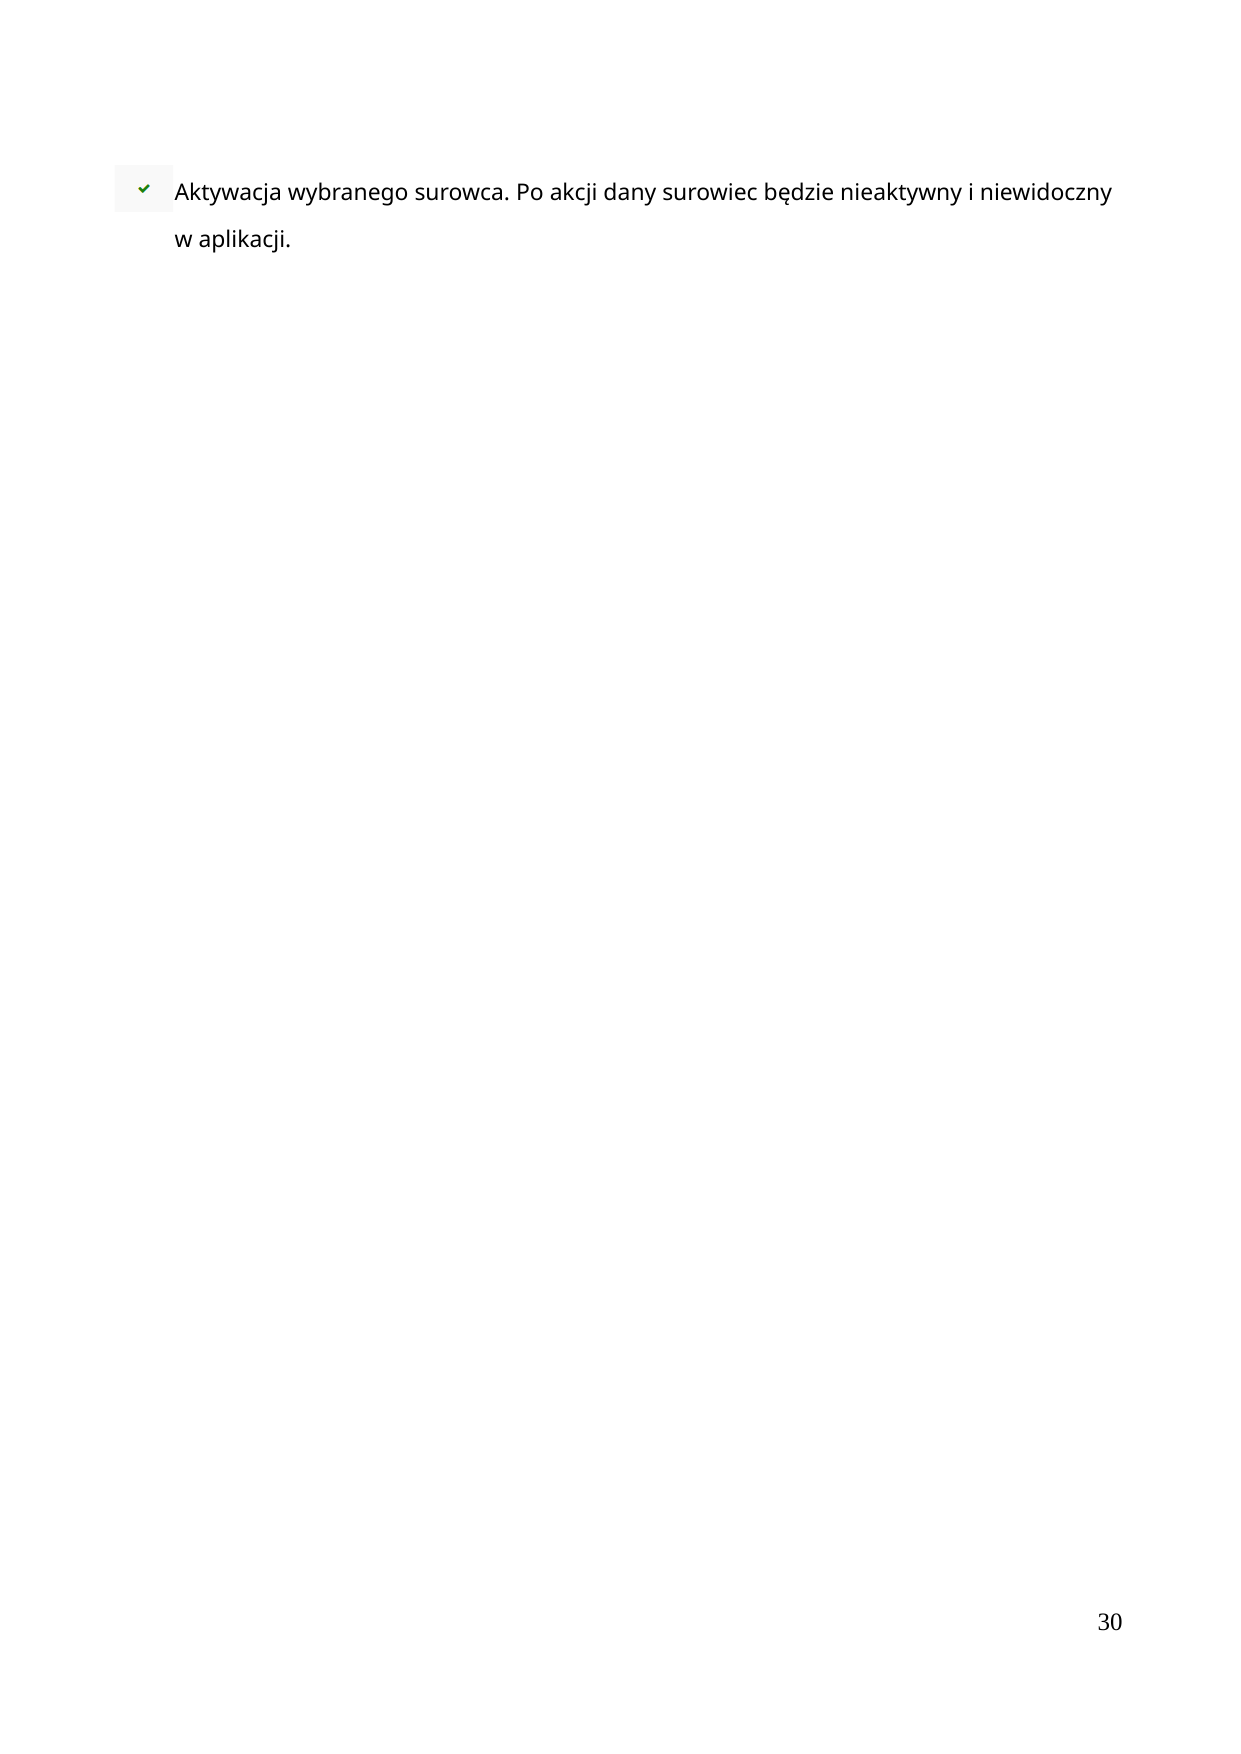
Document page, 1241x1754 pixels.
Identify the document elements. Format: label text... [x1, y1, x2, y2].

picture [114, 165, 174, 212]
text Aktywacja wybranego surowca. Po akcji dany surowiec będzie nieaktywny i niewidoczny w aplikacji. [174, 176, 1122, 254]
